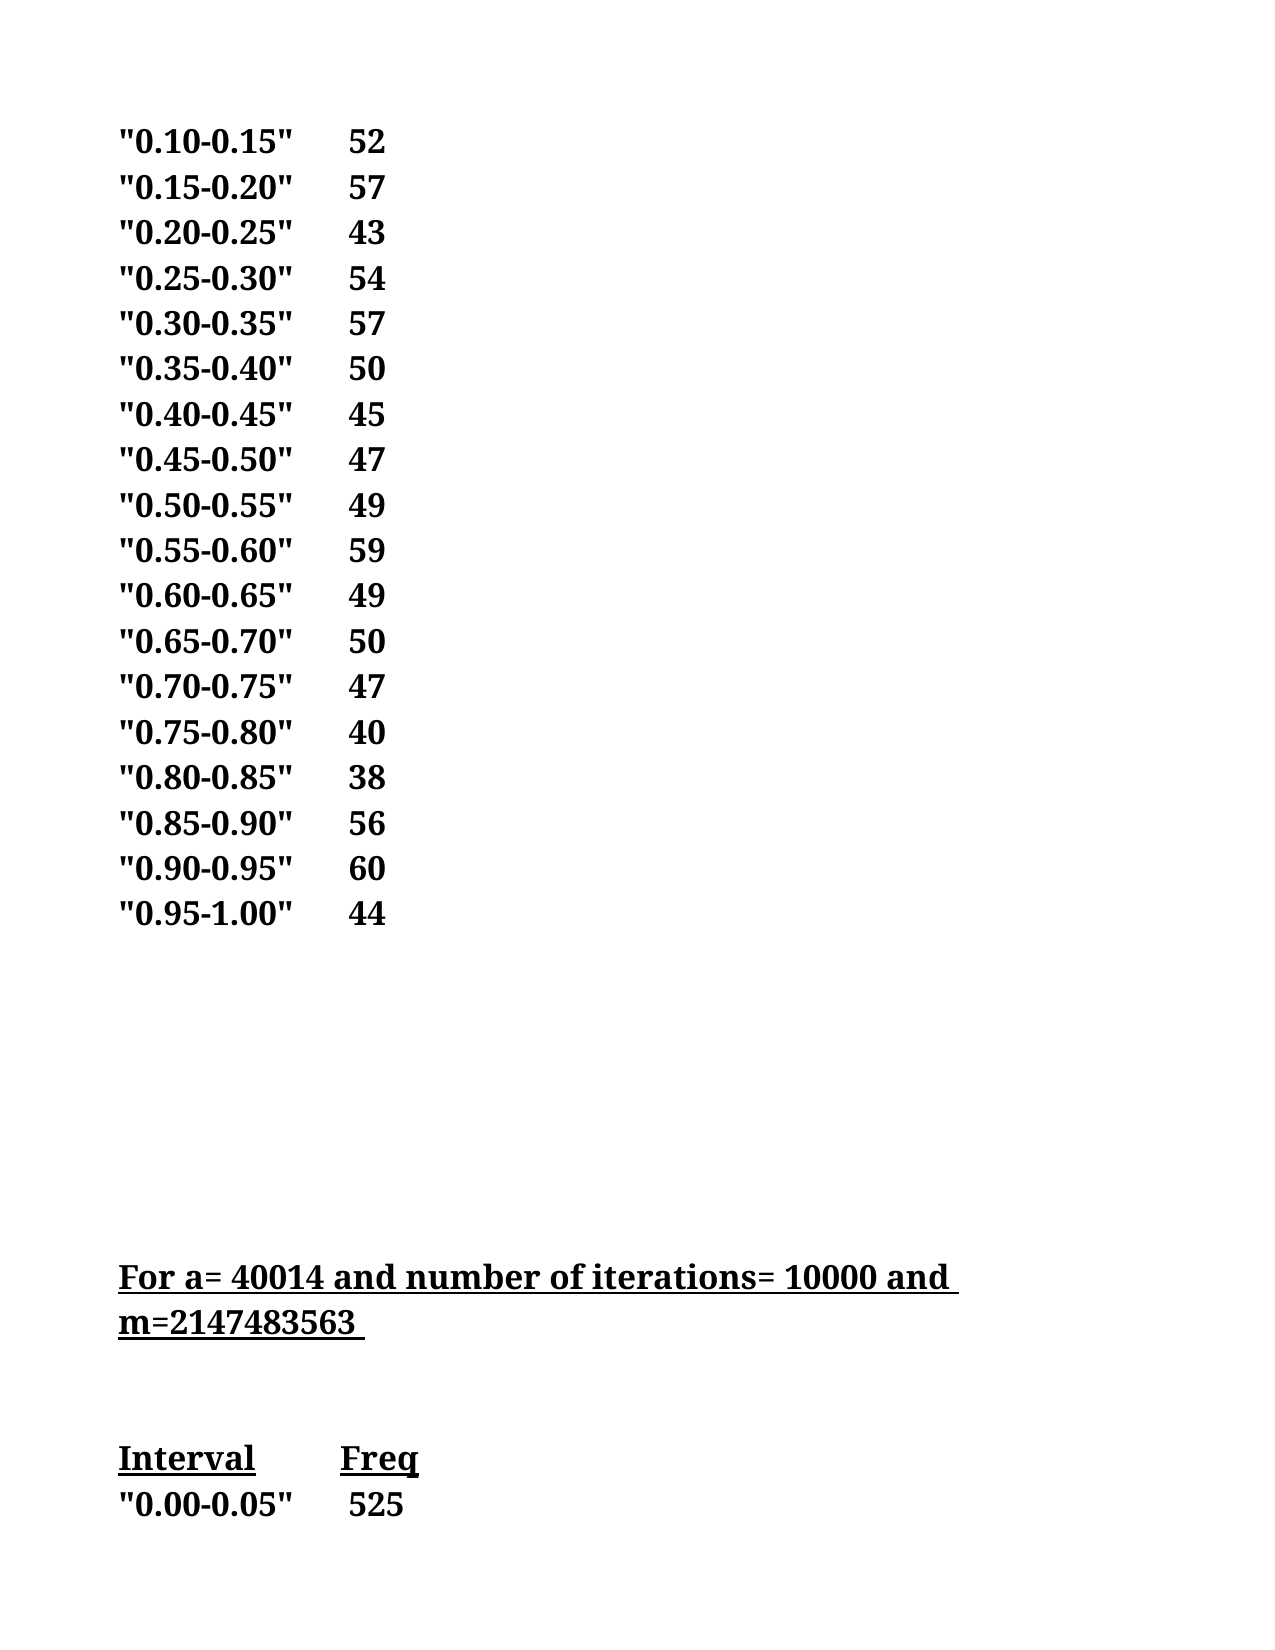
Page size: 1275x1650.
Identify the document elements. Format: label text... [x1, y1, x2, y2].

text "0.00-0.05" 525 [118, 1481, 1157, 1526]
text "0.65-0.70" 50 [118, 618, 1157, 663]
text "0.30-0.35" 57 [118, 300, 1157, 345]
text "0.60-0.65" 49 [118, 572, 1157, 618]
text "0.90-0.95" 60 [118, 845, 1157, 890]
text "0.35-0.40" 50 [118, 345, 1157, 391]
text Interval Freq [118, 1435, 1157, 1481]
text "0.10-0.15" 52 [118, 118, 1157, 163]
text For a= 40014 and number of iterations= 10000 and m=2147483563 [118, 1253, 1157, 1344]
text "0.15-0.20" 57 [118, 163, 1157, 209]
text "0.75-0.80" 40 [118, 708, 1157, 754]
text "0.20-0.25" 43 [118, 209, 1157, 254]
text "0.70-0.75" 47 [118, 663, 1157, 708]
text "0.85-0.90" 56 [118, 799, 1157, 845]
text "0.45-0.50" 47 [118, 436, 1157, 481]
text "0.40-0.45" 45 [118, 391, 1157, 436]
text "0.80-0.85" 38 [118, 754, 1157, 799]
text "0.55-0.60" 59 [118, 527, 1157, 572]
text "0.25-0.30" 54 [118, 254, 1157, 300]
text "0.95-1.00" 44 [118, 890, 1157, 936]
text "0.50-0.55" 49 [118, 481, 1157, 527]
